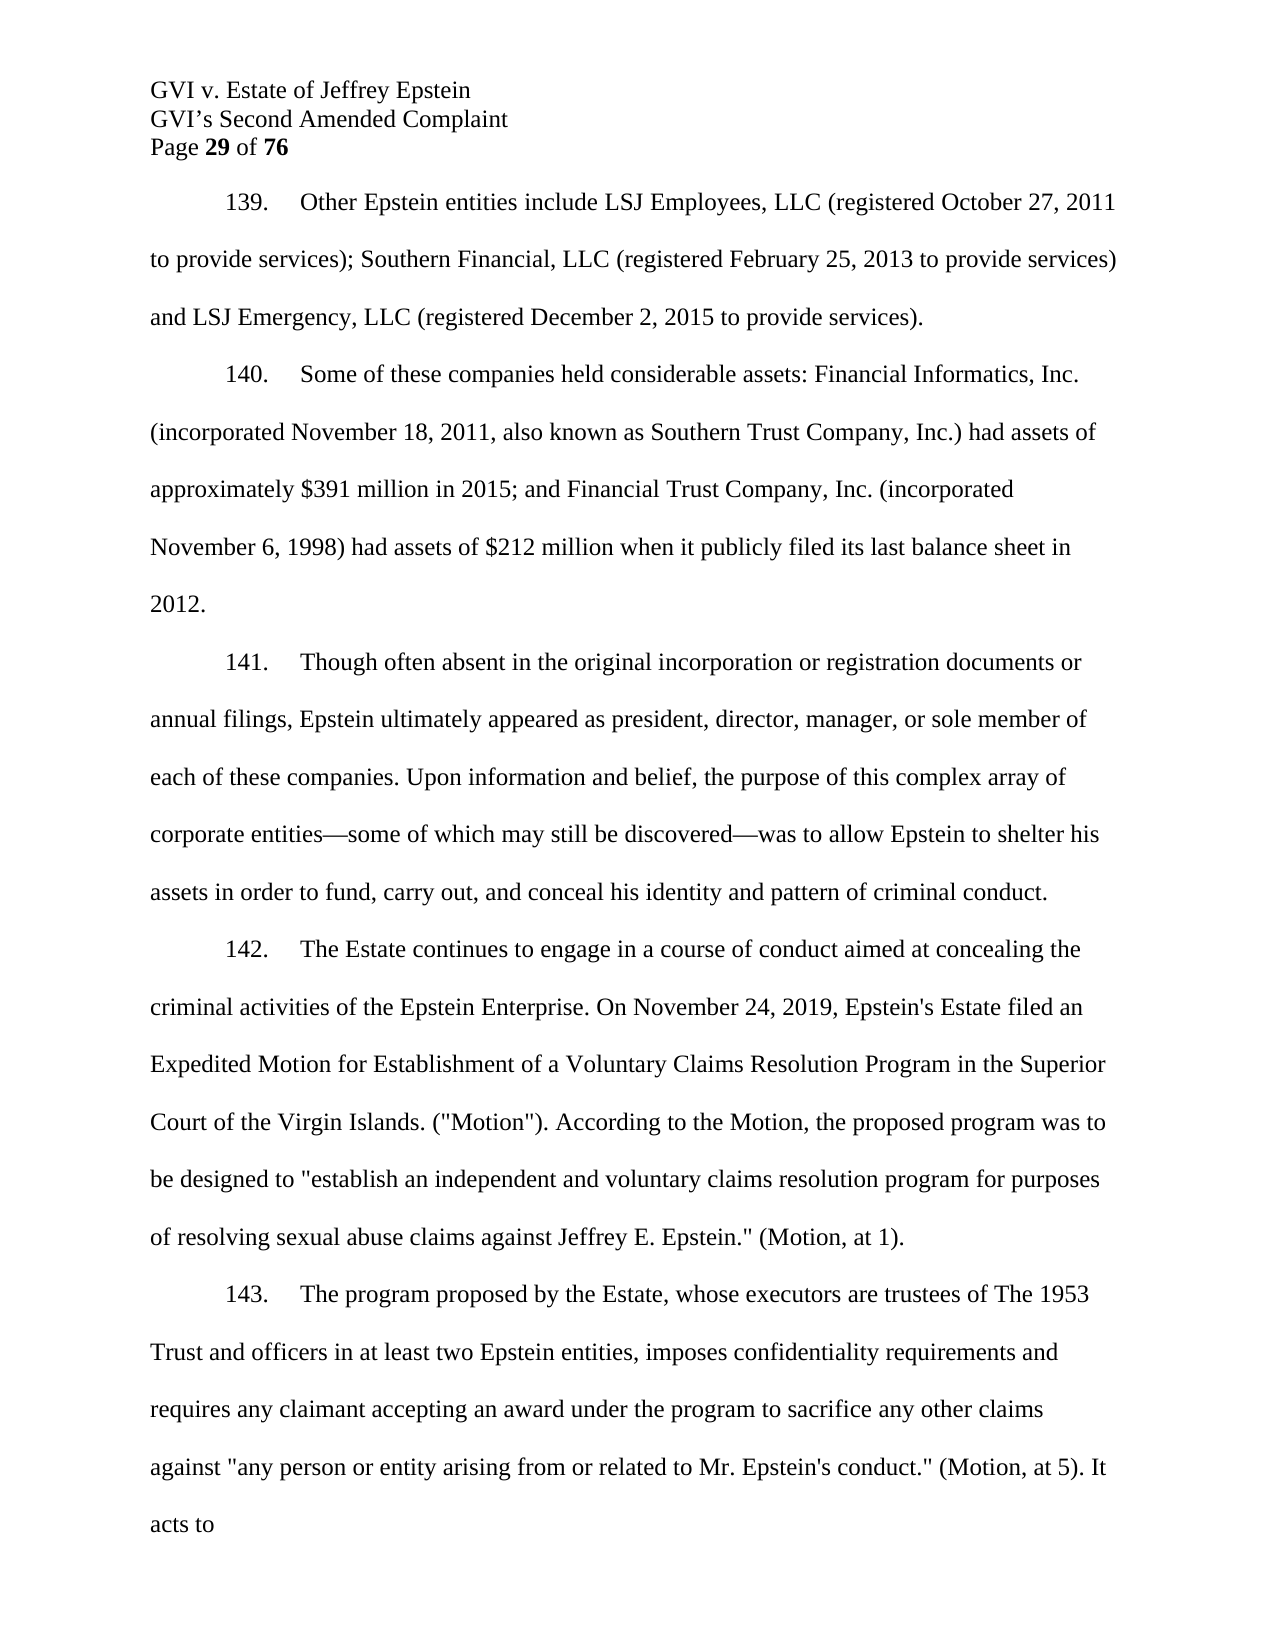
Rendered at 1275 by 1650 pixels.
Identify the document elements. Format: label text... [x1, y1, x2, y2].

list Though often absent in the original incorporation or registration documents or annual filings, Epstein ultimately appeared as president, director, manager, or sole member of each of these companies. Upon information and belief, the purpose of this complex array of corporate entities—some of which may still be discovered—was to allow Epstein to shelter his assets in order to fund, carry out, and conceal his identity and pattern of criminal conduct. [150, 647, 1099, 906]
list The Estate continues to engage in a course of conduct aimed at concealing the criminal activities of the Epstein Enterprise. On November 24, 2019, Epstein's Estate filed an Expedited Motion for Establishment of a Voluntary Claims Resolution Program in the Superior Court of the Virgin Islands. ("Motion"). According to the Motion, the proposed program was to be designed to "establish an independent and voluntary claims resolution program for purposes of resolving sexual abuse claims against Jeffrey E. Epstein." (Motion, at 1). [150, 934, 1106, 1251]
list The program proposed by the Estate, whose executors are trustees of The 1953 Trust and officers in at least two Epstein entities, imposes confidentiality requirements and requires any claimant accepting an award under the program to sacrifice any other claims against "any person or entity arising from or related to Mr. Epstein's conduct." (Motion, at 5). It acts to [150, 1279, 1120, 1538]
list Some of these companies held considerable assets: Financial Informatics, Inc. (incorporated November 18, 2011, also known as Southern Trust Company, Inc.) had assets of approximately $391 million in 2015; and Financial Trust Company, Inc. (incorporated November 6, 1998) had assets of $212 million when it publicly filed its last balance sheet in 2012. [150, 359, 1117, 618]
list Other Epstein entities include LSJ Employees, LLC (registered October 27, 2011 to provide services); Southern Financial, LLC (registered February 25, 2013 to provide services) and LSJ Emergency, LLC (registered December 2, 2015 to provide services). [150, 187, 1117, 330]
